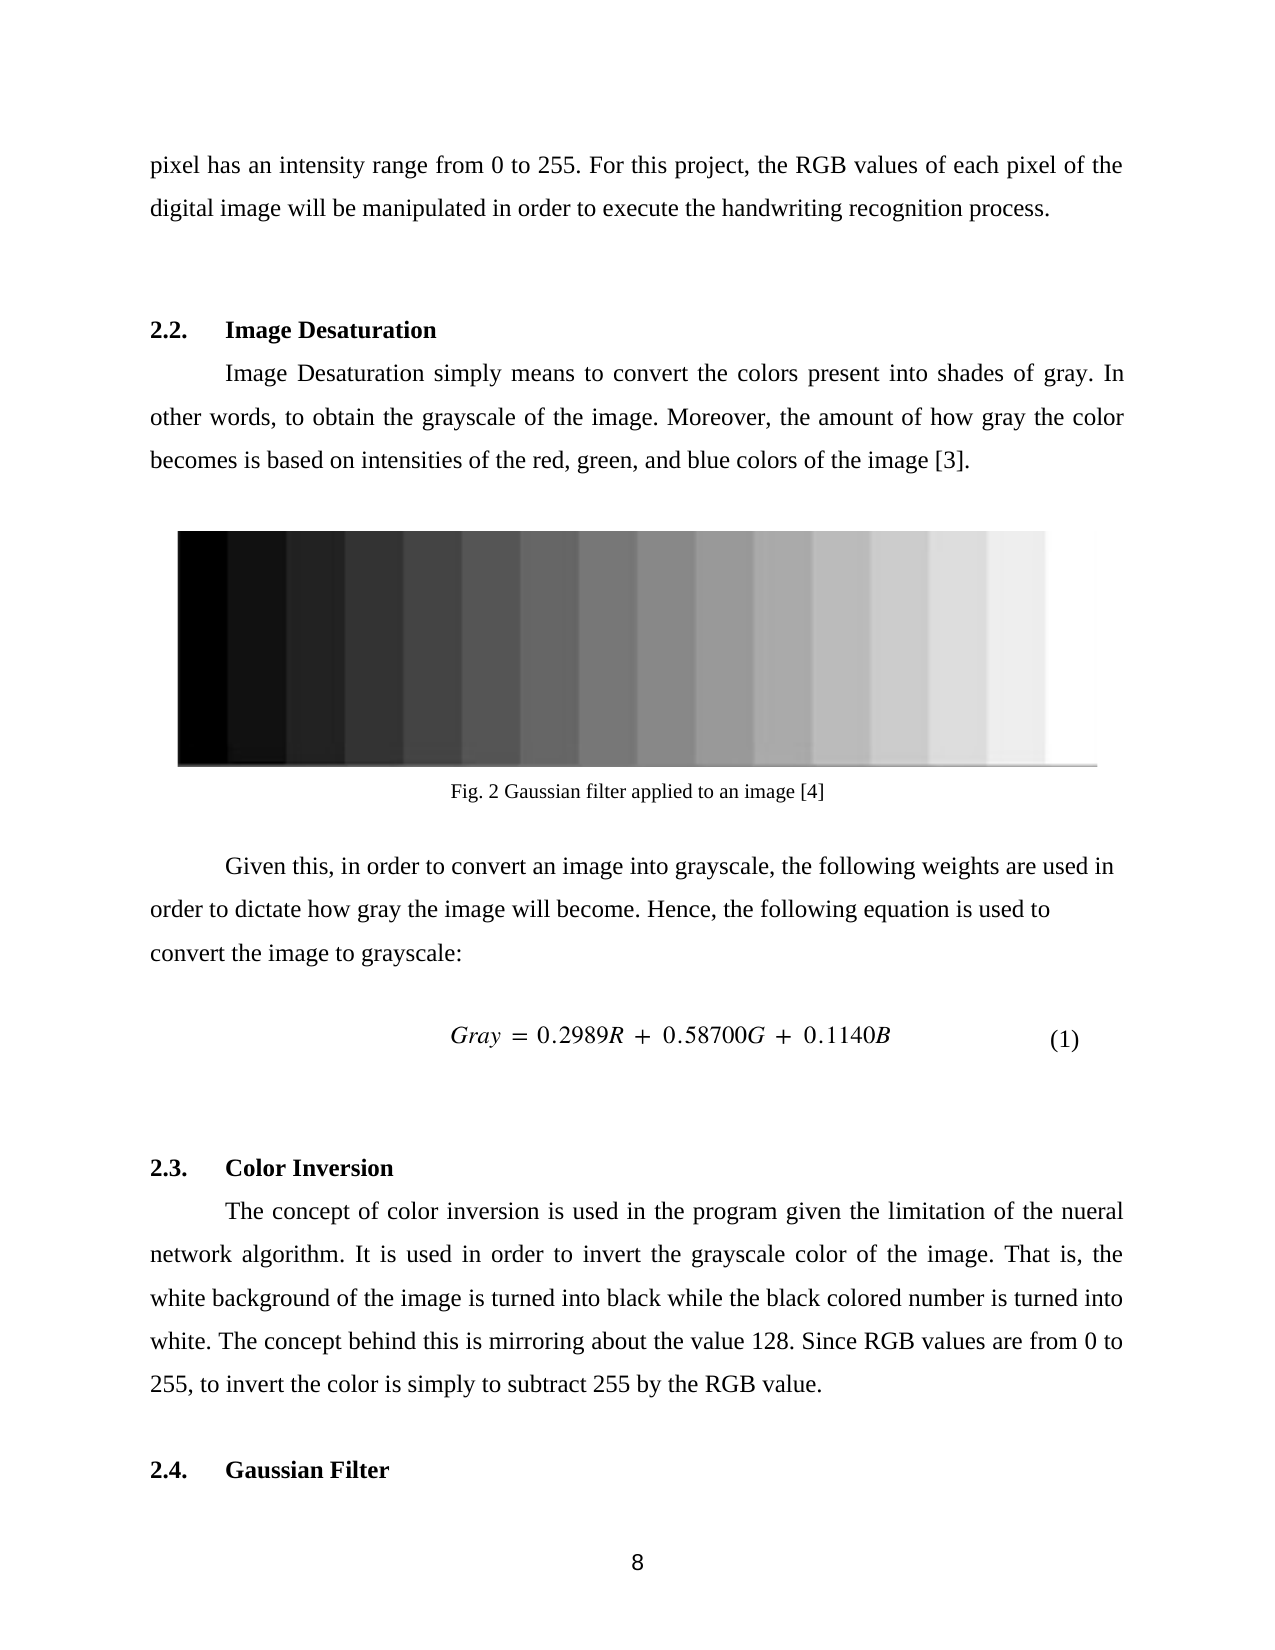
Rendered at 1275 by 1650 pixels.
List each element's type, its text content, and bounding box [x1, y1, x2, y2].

list Image Desaturation [187, 315, 1125, 344]
text (1) [375, 1024, 1125, 1053]
text pixel has an intensity range from 0 to 255. For this project, the RGB values of each pixel of the digital image will be manipulated in order to execute the handwriting recognition process. [150, 150, 1125, 222]
text Given this, in order to convert an image into grayscale, the following weights are used in order to dictate how gray the image will become. Hence, the following equation is used to convert the image to grayscale: [150, 851, 1125, 966]
text The concept of color inversion is used in the program given the limitation of the nueral network algorithm. It is used in order to invert the grayscale color of the image. That is, the white background of the image is turned into black while the black colored number is turned into white. The concept behind this is mirroring about the value 128. Since RGB values are from 0 to 255, to invert the color is simply to subtract 255 by the RGB value. [150, 1196, 1125, 1398]
picture [177, 531, 1098, 767]
text Fig. 2 Gaussian filter applied to an image [4] [150, 779, 1125, 803]
list Color Inversion [187, 1153, 1125, 1182]
list Gaussian Filter [187, 1455, 1125, 1484]
picture [450, 1026, 892, 1048]
text Image Desaturation simply means to convert the colors present into shades of gray. In other words, to obtain the grayscale of the image. Moreover, the amount of how gray the color becomes is based on intensities of the red, green, and blue colors of the image [3]. [150, 358, 1125, 473]
